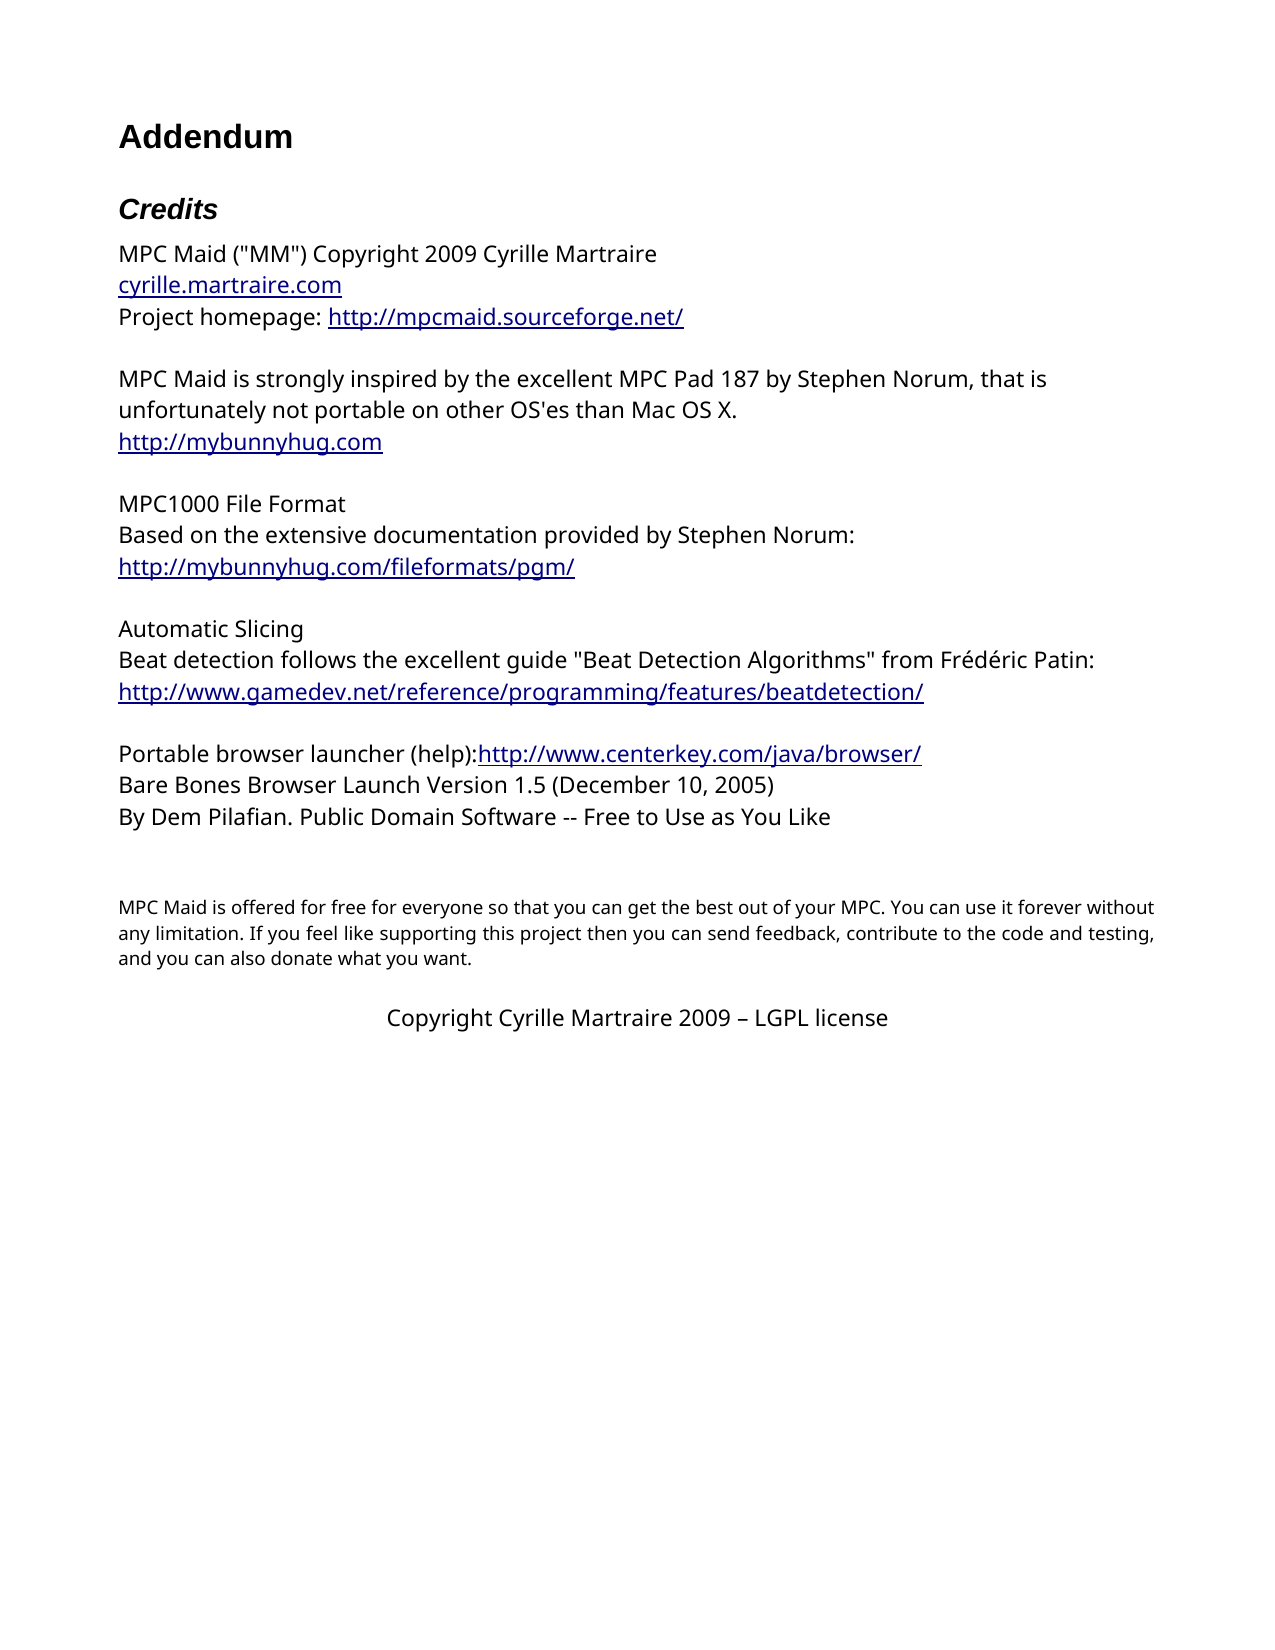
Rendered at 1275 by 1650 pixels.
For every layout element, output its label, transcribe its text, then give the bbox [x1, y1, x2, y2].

text cyrille.martraire.com [118, 269, 1157, 301]
subtitle Credits [118, 193, 1157, 226]
text http://mybunnyhug.com/fileformats/pgm/ [118, 551, 1157, 582]
text Automatic Slicing [118, 613, 1157, 644]
text MPC1000 File Format [118, 488, 1157, 519]
text Beat detection follows the excellent guide "Beat Detection Algorithms" from Frédéric Patin: http://www.gamedev.net/reference/programming/features/beatdetection/ [118, 644, 1157, 707]
text Project homepage: http://mpcmaid.sourceforge.net/ [118, 301, 1157, 332]
text By Dem Pilafian. Public Domain Software -- Free to Use as You Like [118, 801, 1157, 832]
text Copyright Cyrille Martraire 2009 – LGPL license [118, 1002, 1157, 1033]
text Portable browser launcher (help):http://www.centerkey.com/java/browser/ [118, 738, 1157, 769]
text http://mybunnyhug.com [118, 426, 1157, 457]
text MPC Maid is strongly inspired by the excellent MPC Pad 187 by Stephen Norum, that is unfortunately not portable on other OS'es than Mac OS X. [118, 363, 1157, 426]
text Based on the extensive documentation provided by Stephen Norum: [118, 519, 1157, 551]
subtitle Addendum [118, 118, 1157, 156]
text Bare Bones Browser Launch Version 1.5 (December 10, 2005) [118, 769, 1157, 801]
text MPC Maid is offered for free for everyone so that you can get the best out of your MPC. You can use it forever without any limitation. If you feel like supporting this project then you can send feedback, contribute to the code and testing, and you can also donate what you want. [118, 894, 1157, 971]
text MPC Maid ("MM") Copyright 2009 Cyrille Martraire [118, 238, 1157, 269]
